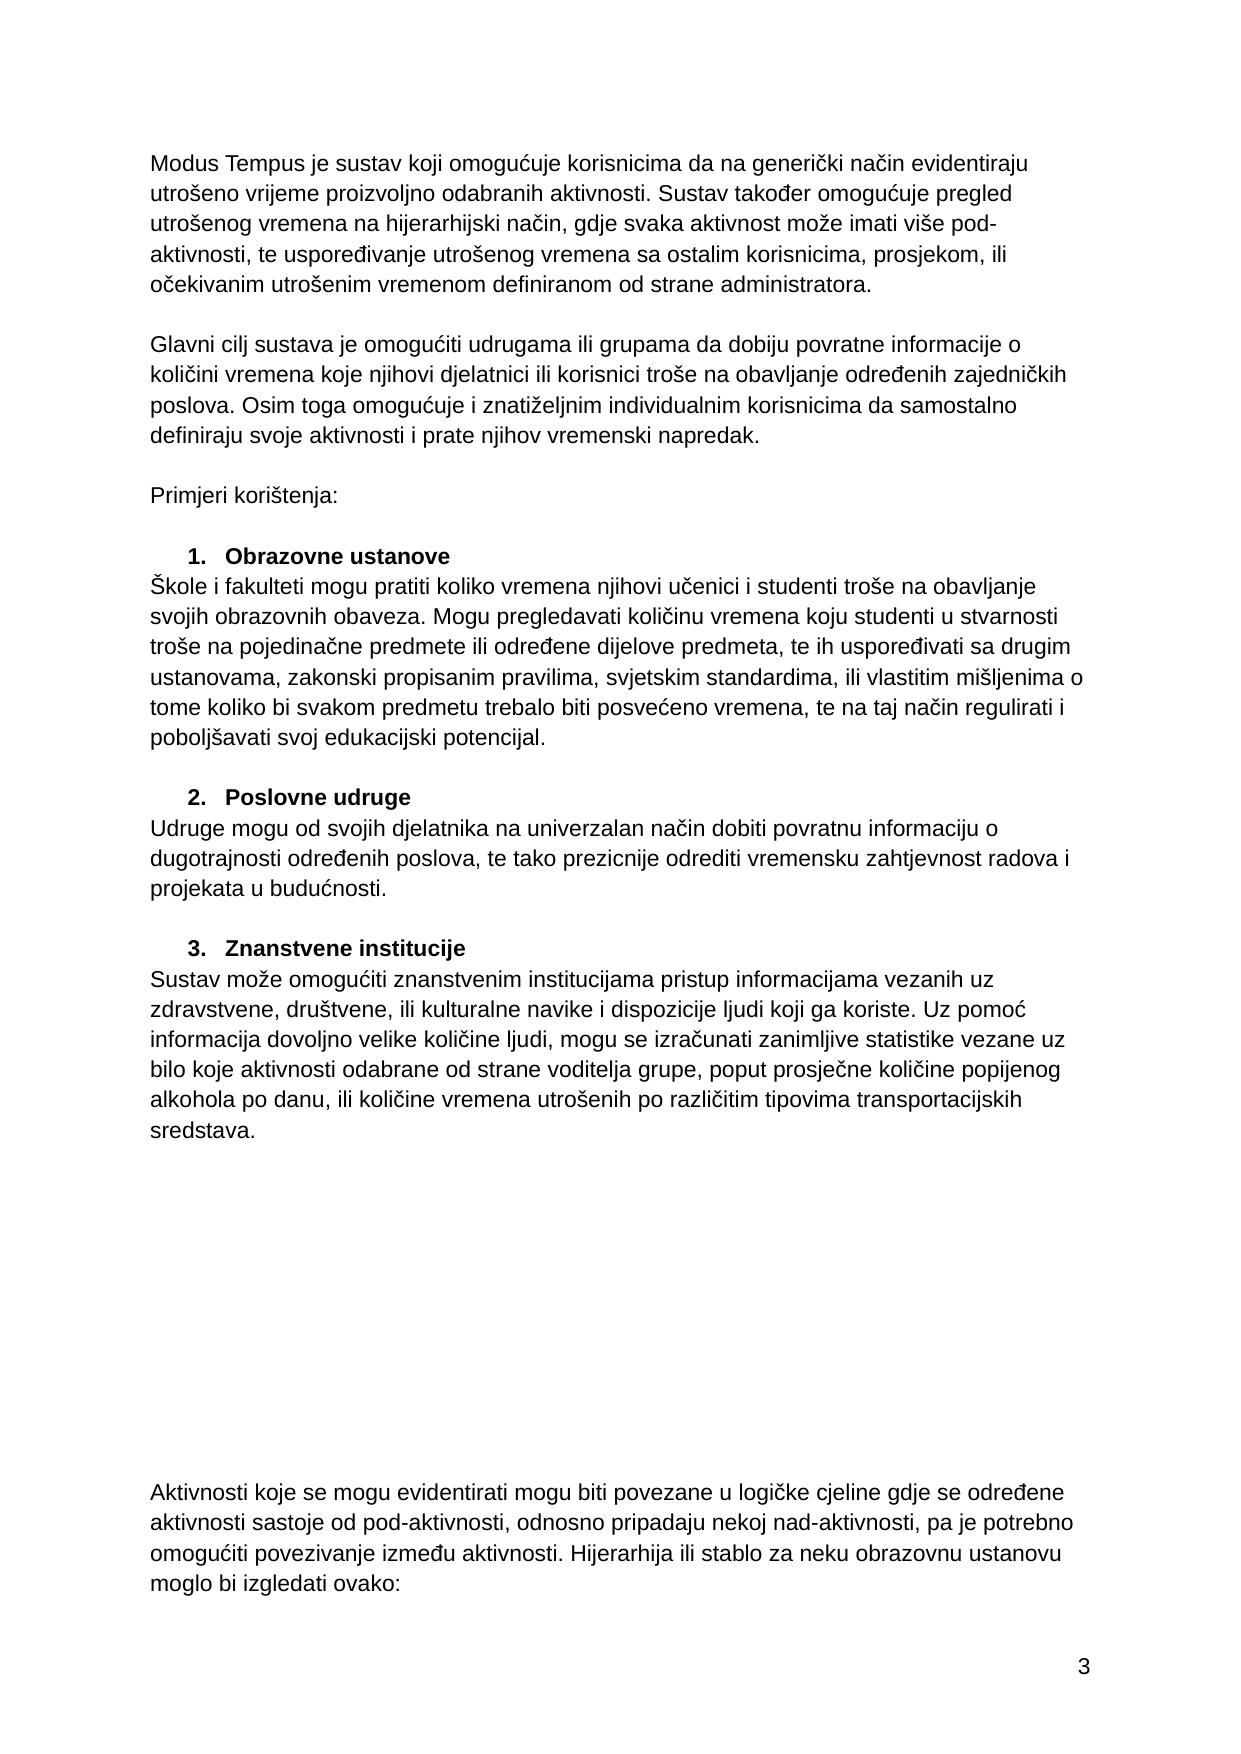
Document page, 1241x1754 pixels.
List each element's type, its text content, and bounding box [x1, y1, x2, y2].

list Obrazovne ustanove [187, 543, 1090, 569]
text Primjeri korištenja: [150, 482, 1090, 509]
text Aktivnosti koje se mogu evidentirati mogu biti povezane u logičke cjeline gdje se određene aktivnosti sastoje od pod-aktivnosti, odnosno pripadaju nekoj nad-aktivnosti, pa je potrebno omogućiti povezivanje između aktivnosti. Hijerarhija ili stablo za neku obrazovnu ustanovu moglo bi izgledati ovako: [150, 1479, 1090, 1596]
list Poslovne udruge [187, 784, 1090, 811]
text Modus Tempus je sustav koji omogućuje korisnicima da na generički način evidentiraju utrošeno vrijeme proizvoljno odabranih aktivnosti. Sustav također omogućuje pregled utrošenog vremena na hijerarhijski način, gdje svaka aktivnost može imati više pod-aktivnosti, te uspoređivanje utrošenog vremena sa ostalim korisnicima, prosjekom, ili očekivanim utrošenim vremenom definiranom od strane administratora. [150, 150, 1090, 297]
text Udruge mogu od svojih djelatnika na univerzalan način dobiti povratnu informaciju o dugotrajnosti određenih poslova, te tako prezicnije odrediti vremensku zahtjevnost radova i projekata u budućnosti. [150, 814, 1090, 901]
list Znanstvene institucije [187, 935, 1090, 962]
text Škole i fakulteti mogu pratiti koliko vremena njihovi učenici i studenti troše na obavljanje svojih obrazovnih obaveza. Mogu pregledavati količinu vremena koju studenti u stvarnosti troše na pojedinačne predmete ili određene dijelove predmeta, te ih uspoređivati sa drugim ustanovama, zakonski propisanim pravilima, svjetskim standardima, ili vlastitim mišljenima o tome koliko bi svakom predmetu trebalo biti posvećeno vremena, te na taj način regulirati i poboljšavati svoj edukacijski potencijal. [150, 573, 1090, 750]
text Glavni cilj sustava je omogućiti udrugama ili grupama da dobiju povratne informacije o količini vremena koje njihovi djelatnici ili korisnici troše na obavljanje određenih zajedničkih poslova. Osim toga omogućuje i znatiželjnim individualnim korisnicima da samostalno definiraju svoje aktivnosti i prate njihov vremenski napredak. [150, 331, 1090, 448]
text Sustav može omogućiti znanstvenim institucijama pristup informacijama vezanih uz zdravstvene, društvene, ili kulturalne navike i dispozicije ljudi koji ga koriste. Uz pomoć informacija dovoljno velike količine ljudi, mogu se izračunati zanimljive statistike vezane uz bilo koje aktivnosti odabrane od strane voditelja grupe, poput prosječne količine popijenog alkohola po danu, ili količine vremena utrošenih po različitim tipovima transportacijskih sredstava. [150, 966, 1090, 1143]
